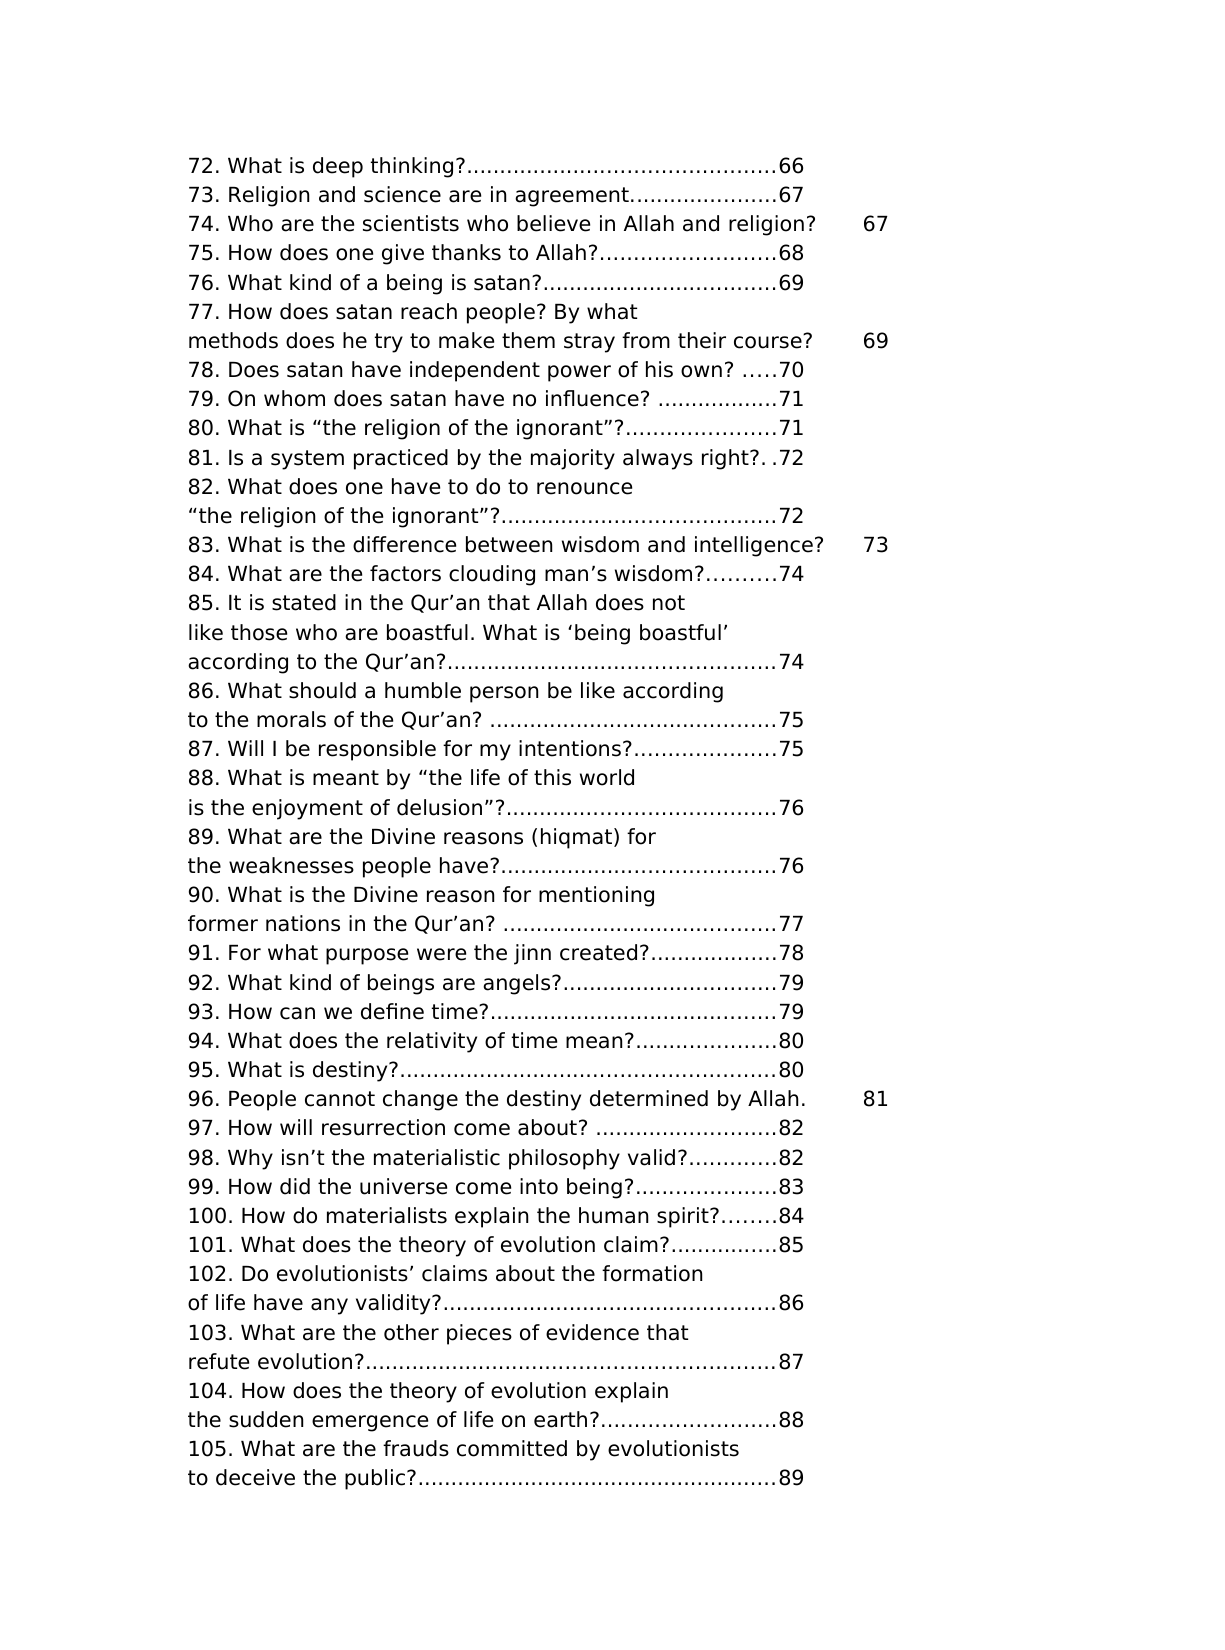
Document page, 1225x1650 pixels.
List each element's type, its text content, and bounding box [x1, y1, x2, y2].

text 91. For what purpose were the jinn created? 78 [187, 937, 1037, 967]
text according to the Qur’an? 74 [187, 646, 1037, 675]
text 92. What kind of beings are angels? 79 [187, 967, 1037, 996]
text methods does he try to make them stray from their course? 69 [187, 325, 1037, 354]
text 98. Why isn’t the materialistic philosophy valid? 82 [187, 1142, 1037, 1171]
text 74. Who are the scientists who believe in Allah and religion? 67 [187, 208, 1037, 237]
text 83. What is the difference between wisdom and intelligence? 73 [187, 529, 1037, 558]
text 77. How does satan reach people? By what [187, 296, 1037, 325]
text 87. Will I be responsible for my intentions? 75 [187, 733, 1037, 762]
text 94. What does the relativity of time mean? 80 [187, 1025, 1037, 1054]
text 78. Does satan have independent power of his own? 70 [187, 354, 1037, 383]
text to deceive the public? 89 [187, 1462, 1037, 1492]
text 90. What is the Divine reason for mentioning [187, 879, 1037, 908]
text 100. How do materialists explain the human spirit? 84 [187, 1200, 1037, 1229]
text 101. What does the theory of evolution claim? 85 [187, 1229, 1037, 1258]
text 84. What are the factors clouding man’s wisdom? 74 [187, 558, 1037, 587]
text to the morals of the Qur’an? 75 [187, 704, 1037, 733]
text 93. How can we define time? 79 [187, 996, 1037, 1025]
text 88. What is meant by “the life of this world [187, 762, 1037, 792]
text 72. What is deep thinking? 66 [187, 150, 1037, 179]
text 97. How will resurrection come about? 82 [187, 1112, 1037, 1142]
text 85. It is stated in the Qur’an that Allah does not [187, 587, 1037, 617]
text the weaknesses people have? 76 [187, 850, 1037, 879]
text 79. On whom does satan have no influence? 71 [187, 383, 1037, 412]
text refute evolution? 87 [187, 1346, 1037, 1375]
text the sudden emergence of life on earth? 88 [187, 1404, 1037, 1433]
text 95. What is destiny? 80 [187, 1054, 1037, 1083]
text former nations in the Qur’an? 77 [187, 908, 1037, 937]
text 96. People cannot change the destiny determined by Allah. 81 [187, 1083, 1037, 1112]
text 76. What kind of a being is satan? 69 [187, 267, 1037, 296]
text 80. What is “the religion of the ignorant”? 71 [187, 412, 1037, 442]
text 103. What are the other pieces of evidence that [187, 1317, 1037, 1346]
text 86. What should a humble person be like according [187, 675, 1037, 704]
text “the religion of the ignorant”? 72 [187, 500, 1037, 529]
text 73. Religion and science are in agreement. 67 [187, 179, 1037, 208]
text 89. What are the Divine reasons (hiqmat) for [187, 821, 1037, 850]
text is the enjoyment of delusion”? 76 [187, 792, 1037, 821]
text like those who are boastful. What is ‘being boastful’ [187, 617, 1037, 646]
text of life have any validity? 86 [187, 1287, 1037, 1317]
text 75. How does one give thanks to Allah? 68 [187, 237, 1037, 267]
text 105. What are the frauds committed by evolutionists [187, 1433, 1037, 1462]
text 99. How did the universe come into being? 83 [187, 1171, 1037, 1200]
text 104. How does the theory of evolution explain [187, 1375, 1037, 1404]
text 82. What does one have to do to renounce [187, 471, 1037, 500]
text 102. Do evolutionists’ claims about the formation [187, 1258, 1037, 1287]
text 81. Is a system practiced by the majority always right? 72 [187, 442, 1037, 471]
